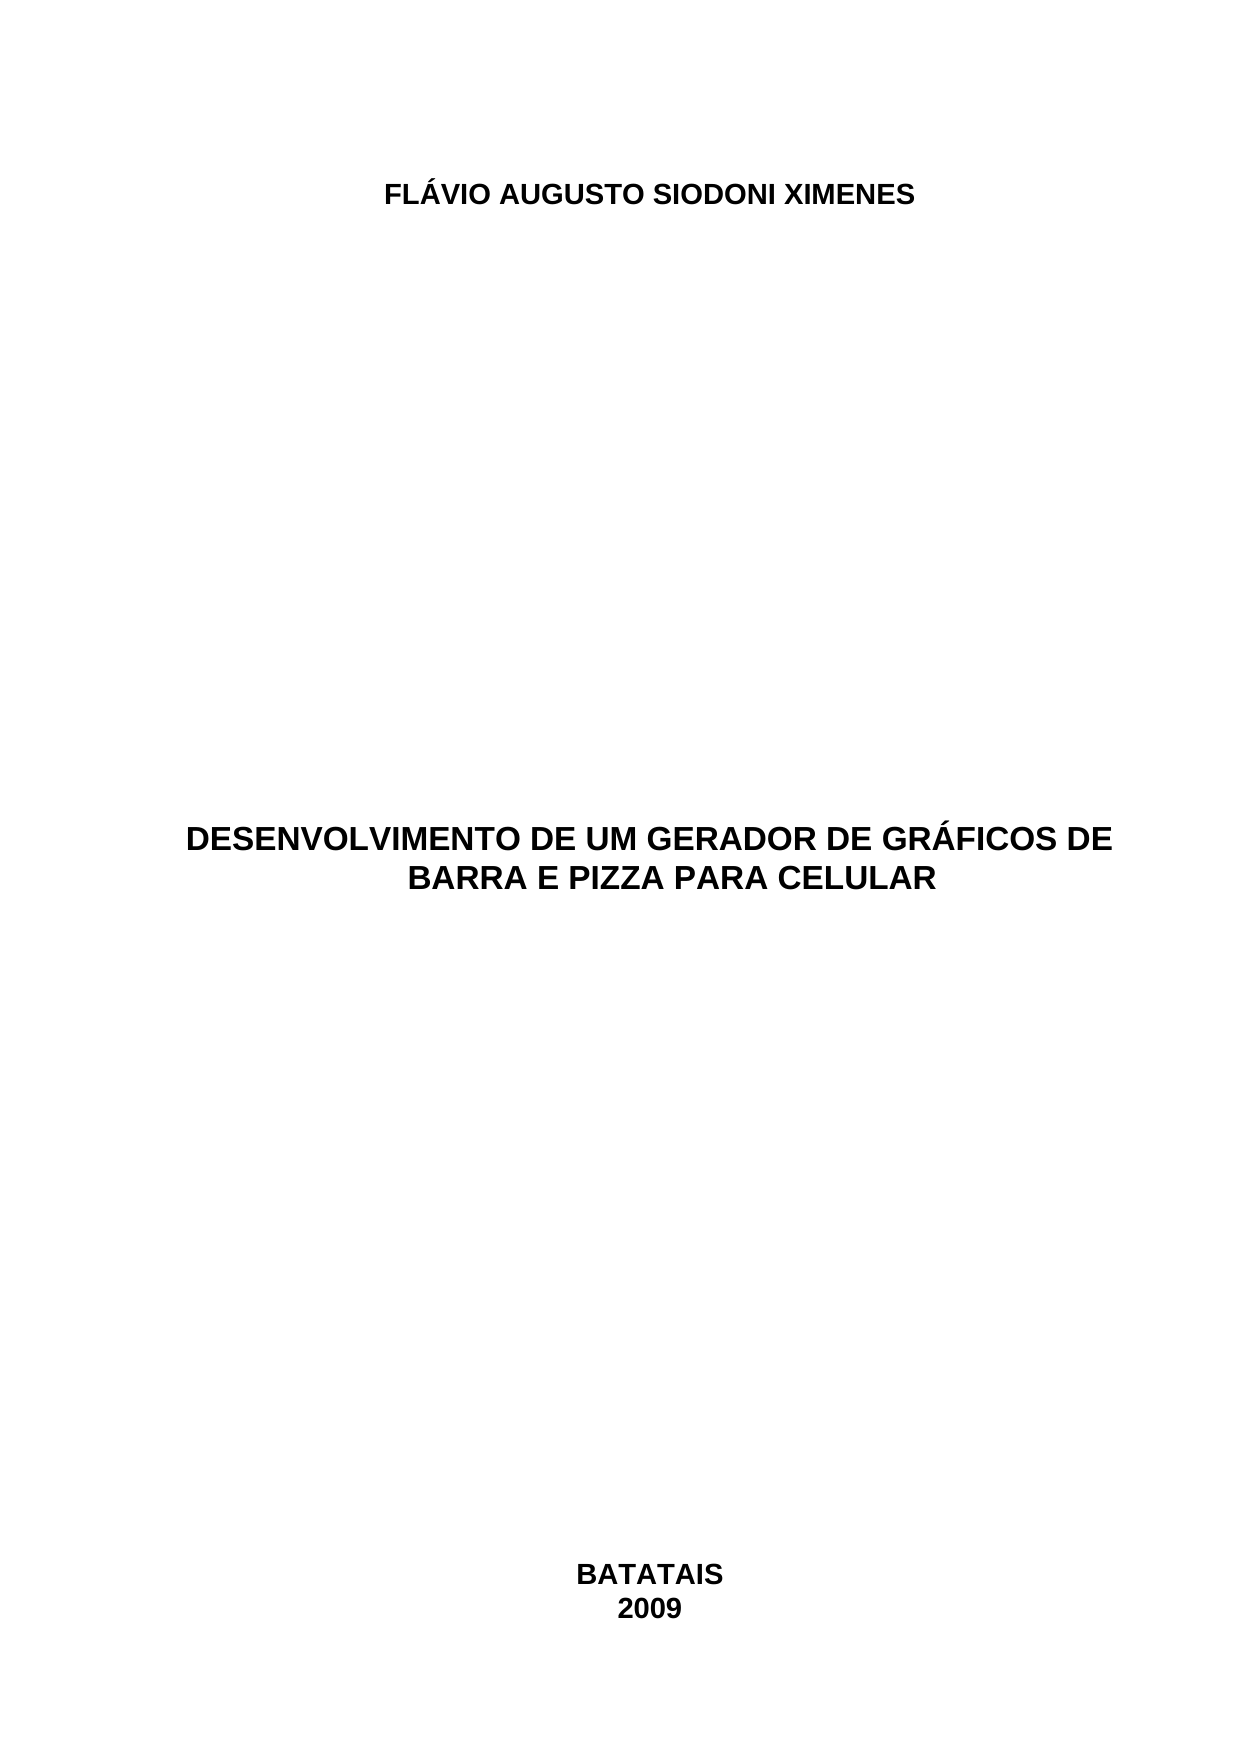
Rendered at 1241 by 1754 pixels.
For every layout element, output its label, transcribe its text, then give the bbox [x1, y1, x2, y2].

text BATATAIS 2009 [177, 1557, 1122, 1624]
subtitle DESENVOLVIMENTO DE UM GERADOR DE GRÁFICOS DE BARRA E PIZZA PARA CELULAR [177, 819, 1122, 896]
text FLÁVIO AUGUSTO SIODONI XIMENES [177, 177, 1122, 244]
